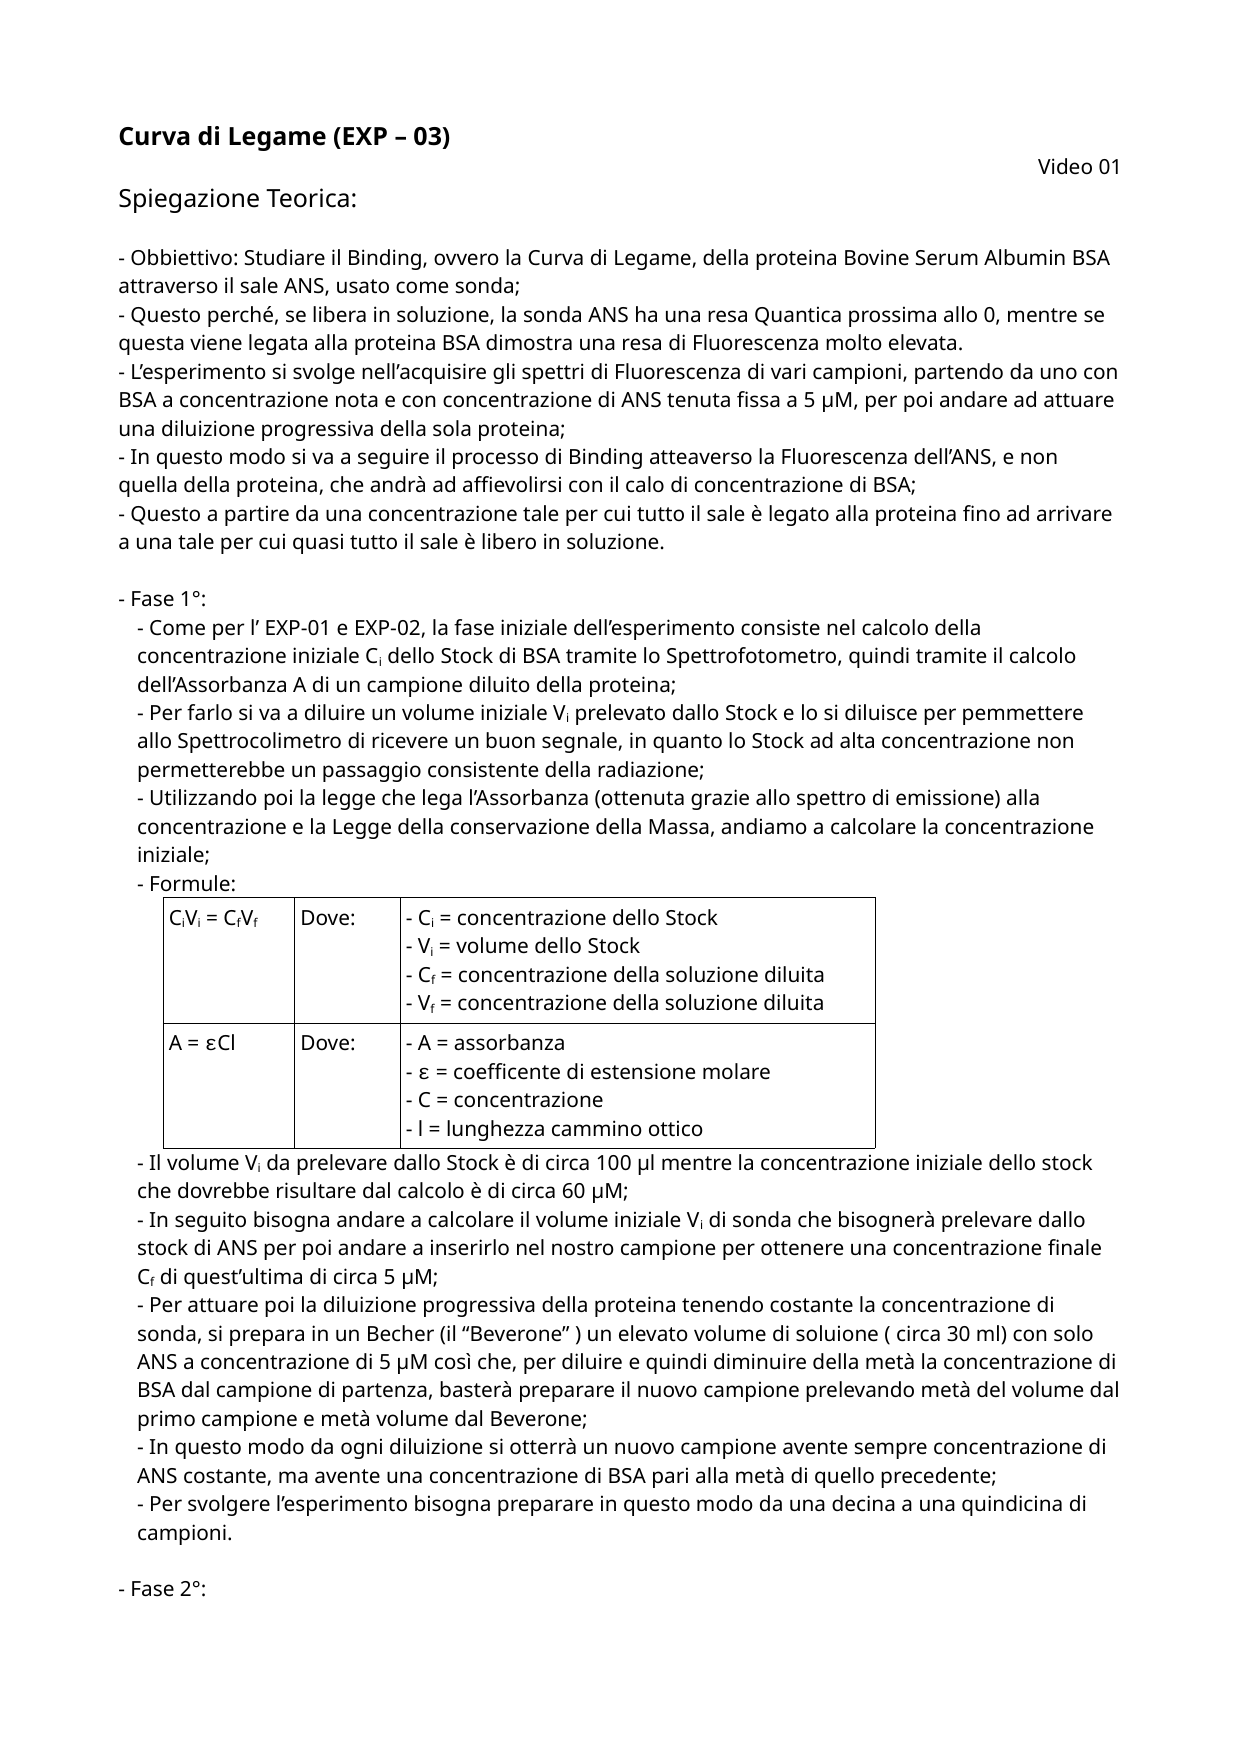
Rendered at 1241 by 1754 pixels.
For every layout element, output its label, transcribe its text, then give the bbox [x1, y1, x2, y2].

text - Per farlo si va a diluire un volume iniziale Vi prelevato dallo Stock e lo si diluisce per pemmettere allo Spettrocolimetro di ricevere un buon segnale, in quanto lo Stock ad alta concentrazione non permetterebbe un passaggio consistente della radiazione; [137, 698, 1122, 783]
table_cell - A = assorbanza - ε = coefficente di estensione molare - C = concentrazione - l = lunghezza cammino ottico [401, 1024, 875, 1148]
text - Per attuare poi la diluizione progressiva della proteina tenendo costante la concentrazione di sonda, si prepara in un Becher (il “Beverone” ) un elevato volume di soluione ( circa 30 ml) con solo ANS a concentrazione di 5 μM così che, per diluire e quindi diminuire della metà la concentrazione di BSA dal campione di partenza, basterà preparare il nuovo campione prelevando metà del volume dal primo campione e metà volume dal Beverone; [137, 1290, 1122, 1432]
text Spiegazione Teorica: [118, 181, 1122, 215]
text - Fase 2°: [118, 1574, 1122, 1603]
text - Come per l’ EXP-01 e EXP-02, la fase iniziale dell’esperimento consiste nel calcolo della concentrazione iniziale Ci dello Stock di BSA tramite lo Spettrofotometro, quindi tramite il calcolo dell’Assorbanza A di un campione diluito della proteina; [137, 613, 1122, 698]
text Video 01 [118, 152, 1122, 181]
table_header - Ci = concentrazione dello Stock - Vi = volume dello Stock - Cf = concentrazione della soluzione diluita - Vf = concentrazione della soluzione diluita [401, 898, 875, 1022]
text - Obbiettivo: Studiare il Binding, ovvero la Curva di Legame, della proteina Bovine Serum Albumin BSA attraverso il sale ANS, usato come sonda; [118, 243, 1122, 300]
text - In questo modo da ogni diluizione si otterrà un nuovo campione avente sempre concentrazione di ANS costante, ma avente una concentrazione di BSA pari alla metà di quello precedente; [137, 1432, 1122, 1489]
text - Formule: [137, 869, 1122, 897]
text - Questo perché, se libera in soluzione, la sonda ANS ha una resa Quantica prossima allo 0, mentre se questa viene legata alla proteina BSA dimostra una resa di Fluorescenza molto elevata. [118, 300, 1122, 357]
text - In questo modo si va a seguire il processo di Binding atteaverso la Fluorescenza dell’ANS, e non quella della proteina, che andrà ad affievolirsi con il calo di concentrazione di BSA; [118, 442, 1122, 499]
table_header Dove: [295, 898, 400, 1022]
table_cell Dove: [295, 1024, 400, 1148]
text - In seguito bisogna andare a calcolare il volume iniziale Vi di sonda che bisognerà prelevare dallo stock di ANS per poi andare a inserirlo nel nostro campione per ottenere una concentrazione finale Cf di quest’ultima di circa 5 μM; [137, 1205, 1122, 1290]
table_cell A = εCl [164, 1024, 294, 1148]
text - L’esperimento si svolge nell’acquisire gli spettri di Fluorescenza di vari campioni, partendo da uno con BSA a concentrazione nota e con concentrazione di ANS tenuta fissa a 5 μM, per poi andare ad attuare una diluizione progressiva della sola proteina; [118, 357, 1122, 442]
table_header CiVi = CfVf [164, 898, 294, 1022]
text - Questo a partire da una concentrazione tale per cui tutto il sale è legato alla proteina fino ad arrivare a una tale per cui quasi tutto il sale è libero in soluzione. [118, 499, 1122, 556]
text - Utilizzando poi la legge che lega l’Assorbanza (ottenuta grazie allo spettro di emissione) alla concentrazione e la Legge della conservazione della Massa, andiamo a calcolare la concentrazione iniziale; [137, 783, 1122, 869]
text - Il volume Vi da prelevare dallo Stock è di circa 100 μl mentre la concentrazione iniziale dello stock che dovrebbe risultare dal calcolo è di circa 60 μM; [137, 1148, 1122, 1205]
text - Per svolgere l’esperimento bisogna preparare in questo modo da una decina a una quindicina di campioni. [137, 1489, 1122, 1546]
text - Fase 1°: [118, 584, 1122, 613]
text Curva di Legame (EXP – 03) [118, 118, 1122, 152]
